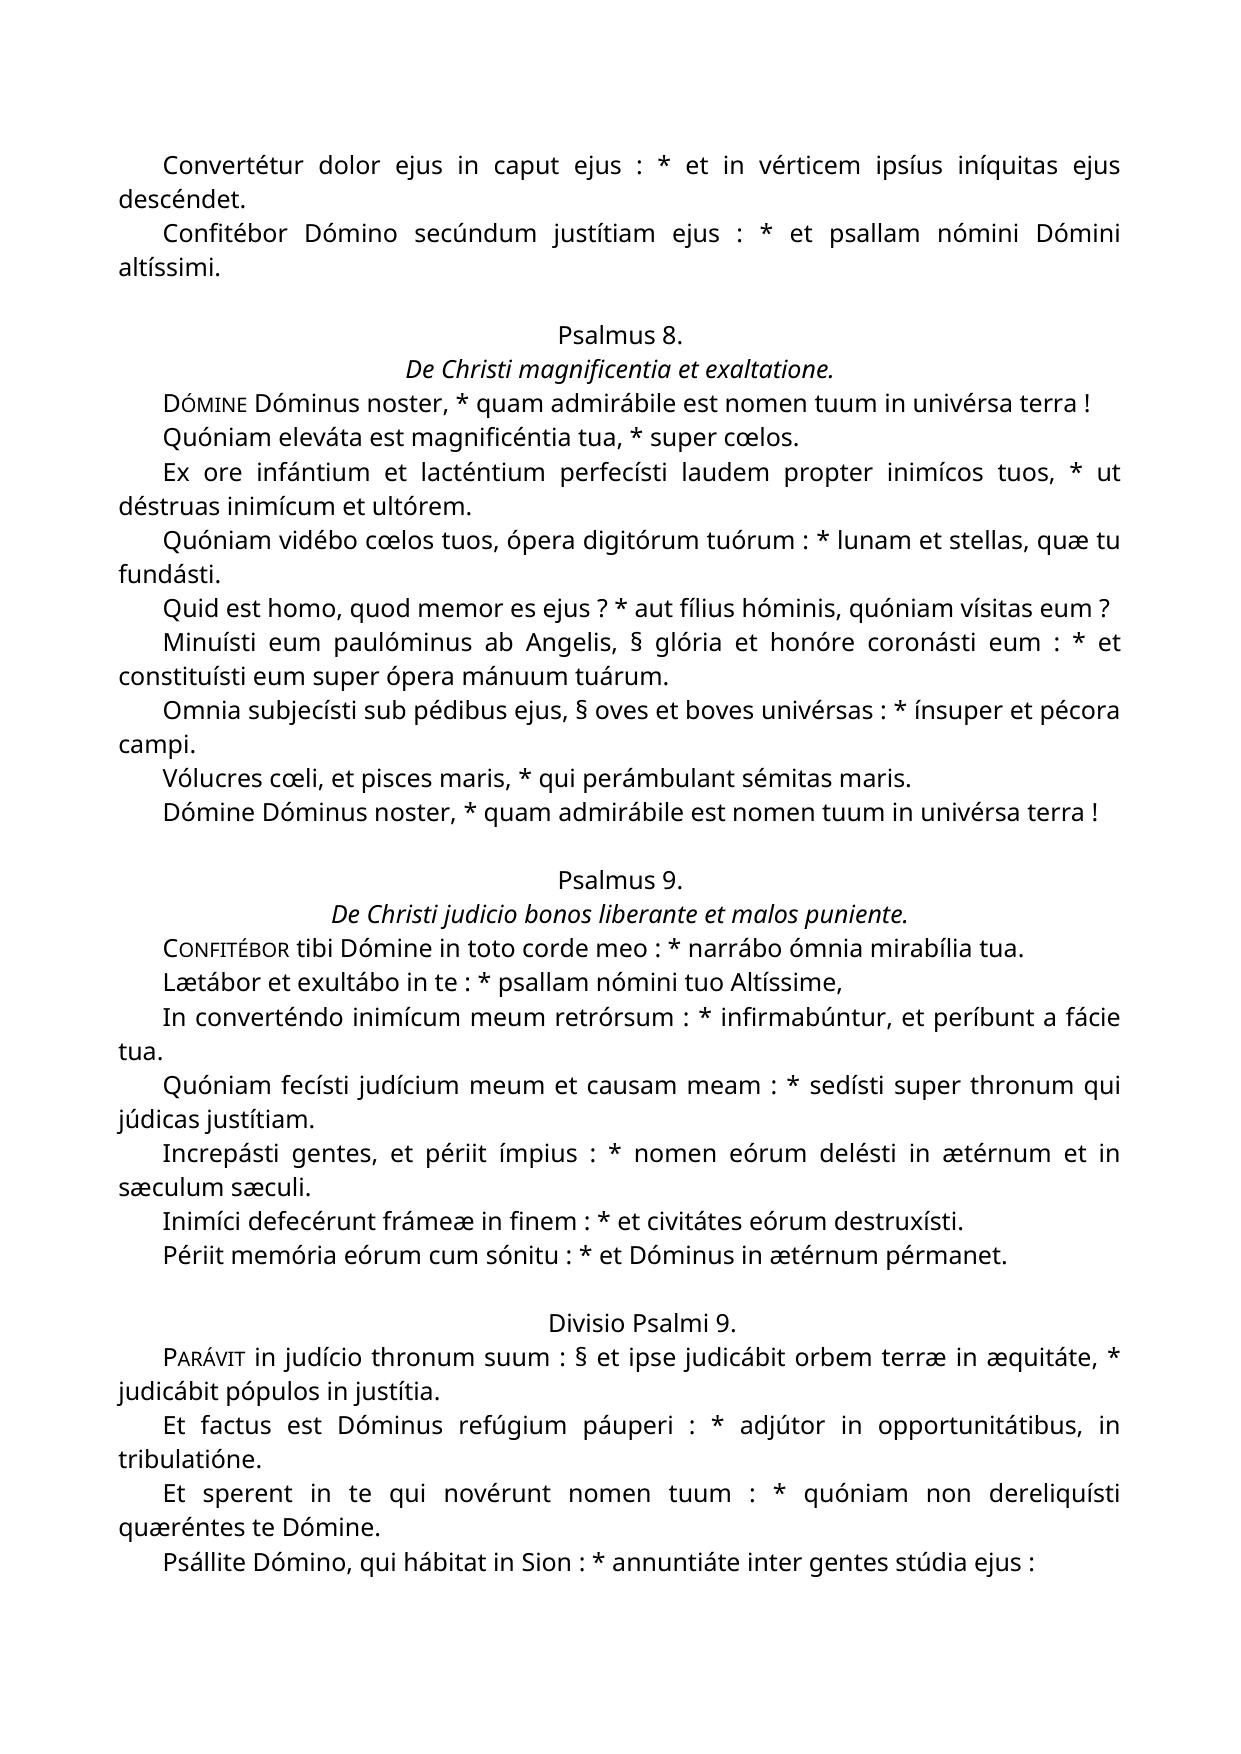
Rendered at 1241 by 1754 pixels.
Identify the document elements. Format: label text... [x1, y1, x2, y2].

text Quóniam eleváta est magnificéntia tua, * super cœlos. [118, 420, 1122, 454]
text Parávit in judício thronum suum : § et ipse judicábit orbem terræ in æquitáte, * judicábit pópulos in justítia. [118, 1340, 1122, 1408]
text Et factus est Dóminus refúgium páuperi : * adjútor in opportunitátibus, in tribulatióne. [118, 1408, 1122, 1476]
text Confitébor tibi Dómine in toto corde meo : * narrábo ómnia mirabília tua. [118, 931, 1122, 965]
text Ex ore infántium et lacténtium perfecísti laudem propter inimícos tuos, * ut déstruas inimícum et ultórem. [118, 454, 1122, 522]
text De Christi magnificentia et exaltatione. [118, 352, 1122, 386]
text Périit memória eórum cum sónitu : * et Dóminus in ætérnum pérmanet. [118, 1238, 1122, 1272]
text Lætábor et exultábo in te : * psallam nómini tuo Altíssime, [118, 965, 1122, 999]
text Inimíci defecérunt frámeæ in finem : * et civitátes eórum destruxísti. [118, 1203, 1122, 1238]
text Quóniam fecísti judícium meum et causam meam : * sedísti super thronum qui júdicas justítiam. [118, 1067, 1122, 1135]
text Psalmus 8. [118, 318, 1122, 352]
text Quid est homo, quod memor es ejus ? * aut fílius hóminis, quóniam vísitas eum ? [118, 590, 1122, 624]
text Minuísti eum paulóminus ab Angelis, § glória et honóre coronásti eum : * et constituísti eum super ópera mánuum tuárum. [118, 624, 1122, 693]
text Quóniam vidébo cœlos tuos, ópera digitórum tuórum : * lunam et stellas, quæ tu fundásti. [118, 522, 1122, 590]
text De Christi judicio bonos liberante et malos puniente. [118, 897, 1122, 931]
text In converténdo inimícum meum retrórsum : * infirmabúntur, et períbunt a fácie tua. [118, 999, 1122, 1067]
text Increpásti gentes, et périit ímpius : * nomen eórum delésti in ætérnum et in sæculum sæculi. [118, 1135, 1122, 1203]
text Psállite Dómino, qui hábitat in Sion : * annuntiáte inter gentes stúdia ejus : [118, 1544, 1122, 1578]
text Omnia subjecísti sub pédibus ejus, § oves et boves univérsas : * ínsuper et pécora campi. [118, 693, 1122, 761]
text Convertétur dolor ejus in caput ejus : * et in vérticem ipsíus iníquitas ejus descéndet. [118, 148, 1122, 216]
text Et sperent in te qui novérunt nomen tuum : * quóniam non dereliquísti quæréntes te Dómine. [118, 1476, 1122, 1544]
text Psalmus 9. [118, 863, 1122, 897]
text Vólucres cœli, et pisces maris, * qui perámbulant sémitas maris. [118, 761, 1122, 795]
text Dómine Dóminus noster, * quam admirábile est nomen tuum in univérsa terra ! [118, 795, 1122, 829]
text Confitébor Dómino secúndum justítiam ejus : * et psallam nómini Dómini altíssimi. [118, 216, 1122, 284]
text Divisio Psalmi 9. [118, 1306, 1122, 1340]
text Dómine Dóminus noster, * quam admirábile est nomen tuum in univérsa terra ! [118, 386, 1122, 420]
